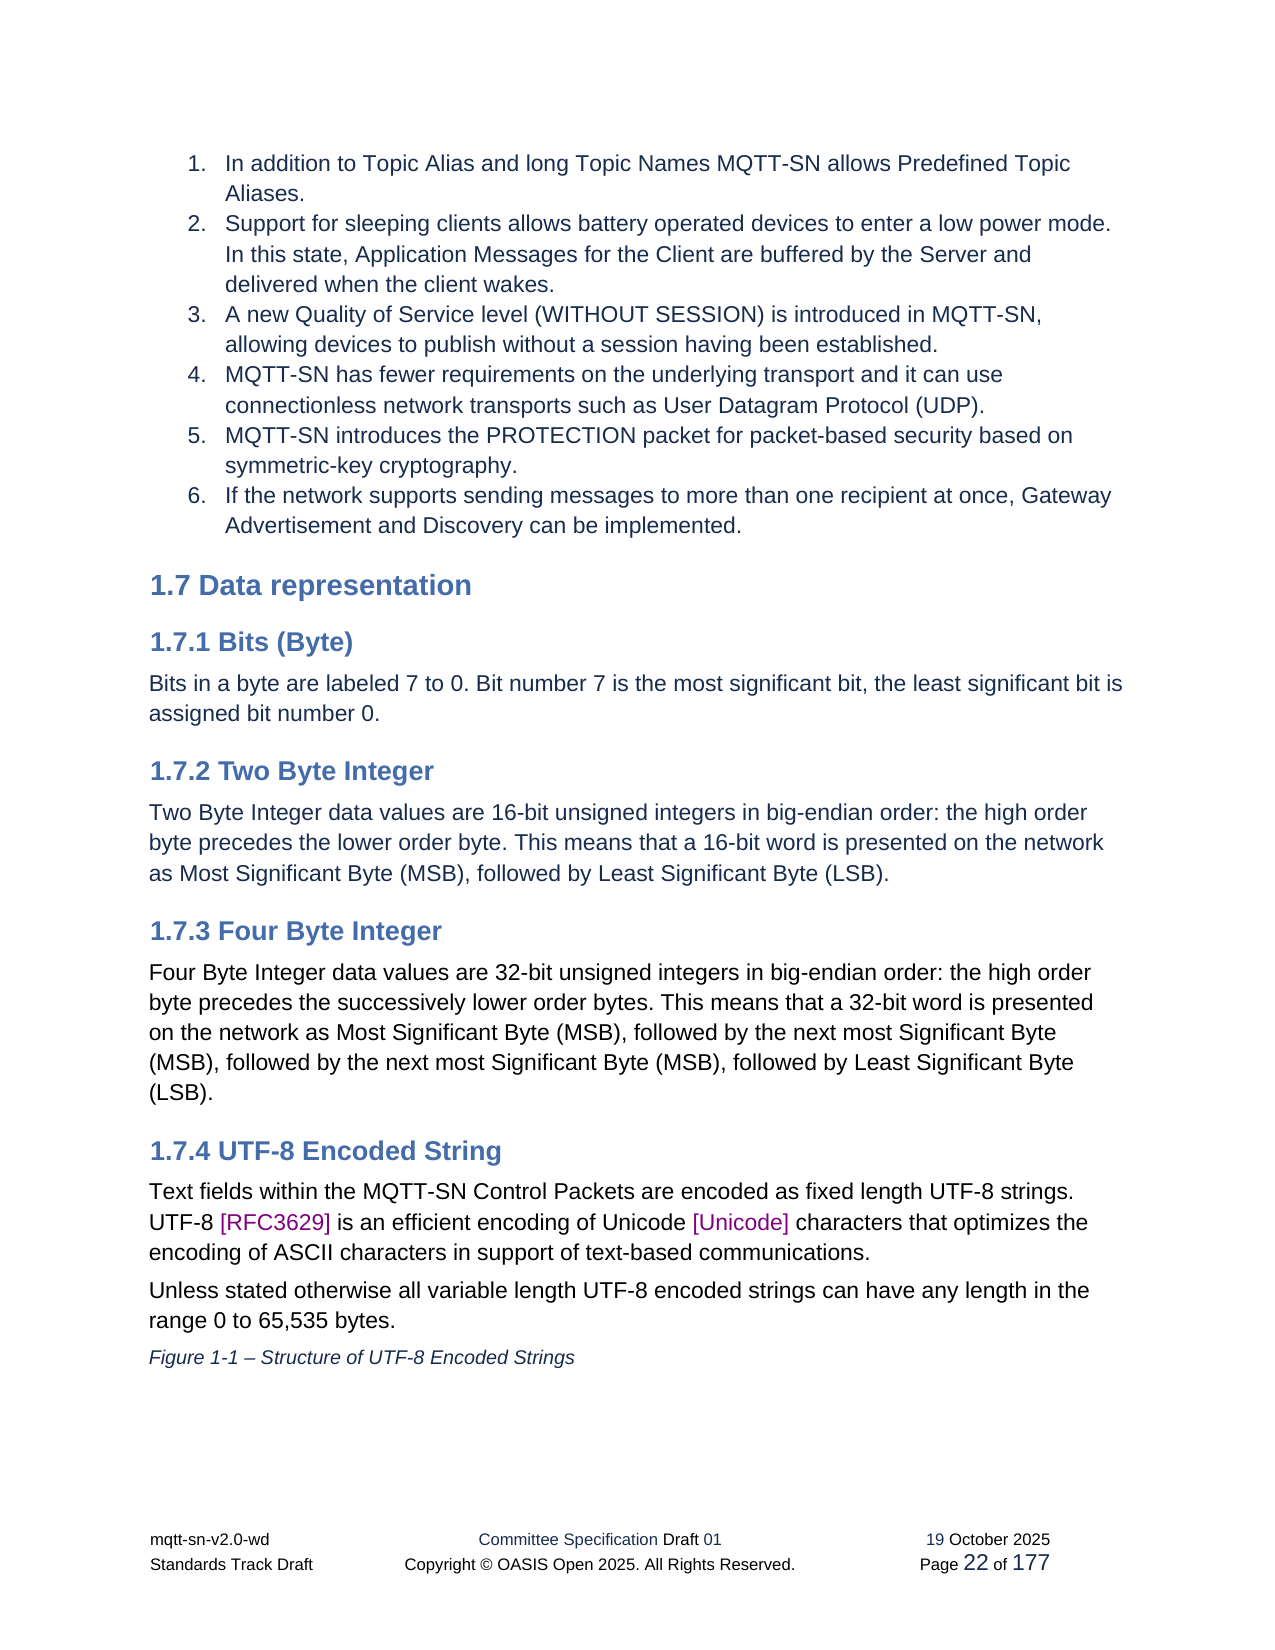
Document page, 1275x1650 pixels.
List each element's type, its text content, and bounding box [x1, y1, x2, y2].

text Text fields within the MQTT-SN Control Packets are encoded as fixed length UTF-8 strings. UTF-8 [RFC3629] is an efficient encoding of Unicode [Unicode] characters that optimizes the encoding of ASCII characters in support of text-based communications. [148, 1178, 1124, 1265]
subtitle 1.7.3 Four Byte Integer [150, 915, 1124, 946]
list MQTT-SN introduces the PROTECTION packet for packet-based security based on symmetric-key cryptography. [187, 422, 1124, 478]
list A new Quality of Service level (WITHOUT SESSION) is introduced in MQTT-SN, allowing devices to publish without a session having been established. [187, 301, 1124, 358]
text Two Byte Integer data values are 16-bit unsigned integers in big-endian order: the high order byte precedes the lower order byte. This means that a 16-bit word is presented on the network as Most Significant Byte (MSB), followed by Least Significant Byte (LSB). [148, 799, 1124, 886]
list MQTT-SN has fewer requirements on the underlying transport and it can use connectionless network transports such as User Datagram Protocol (UDP). [187, 361, 1124, 418]
text Unless stated otherwise all variable length UTF-8 encoded strings can have any length in the range 0 to 65,535 bytes. [148, 1277, 1124, 1334]
list If the network supports sending messages to more than one recipient at once, Gateway Advertisement and Discovery can be implemented. [187, 482, 1124, 539]
list Support for sleeping clients allows battery operated devices to enter a low power mode. In this state, Application Messages for the Client are buffered by the Server and delivered when the client wakes. [187, 210, 1124, 297]
subtitle 1.7.2 Two Byte Integer [150, 755, 1124, 787]
text Bits in a byte are labeled 7 to 0. Bit number 7 is the most significant bit, the least significant bit is assigned bit number 0. [148, 670, 1124, 727]
text Four Byte Integer data values are 32-bit unsigned integers in big-endian order: the high order byte precedes the successively lower order bytes. This means that a 32-bit word is presented on the network as Most Significant Byte (MSB), followed by the next most Significant Byte (MSB), followed by the next most Significant Byte (MSB), followed by Least Significant Byte (LSB). [148, 958, 1124, 1106]
list In addition to Topic Alias and long Topic Names MQTT-SN allows Predefined Topic Aliases. [187, 150, 1124, 207]
subtitle 1.7.4 UTF-8 Encoded String [150, 1134, 1124, 1166]
subtitle 1.7.1 Bits (Byte) [150, 626, 1124, 657]
text Figure 1-1 – Structure of UTF-8 Encoded Strings [148, 1346, 1124, 1369]
subtitle 1.7 Data representation [150, 568, 1124, 601]
